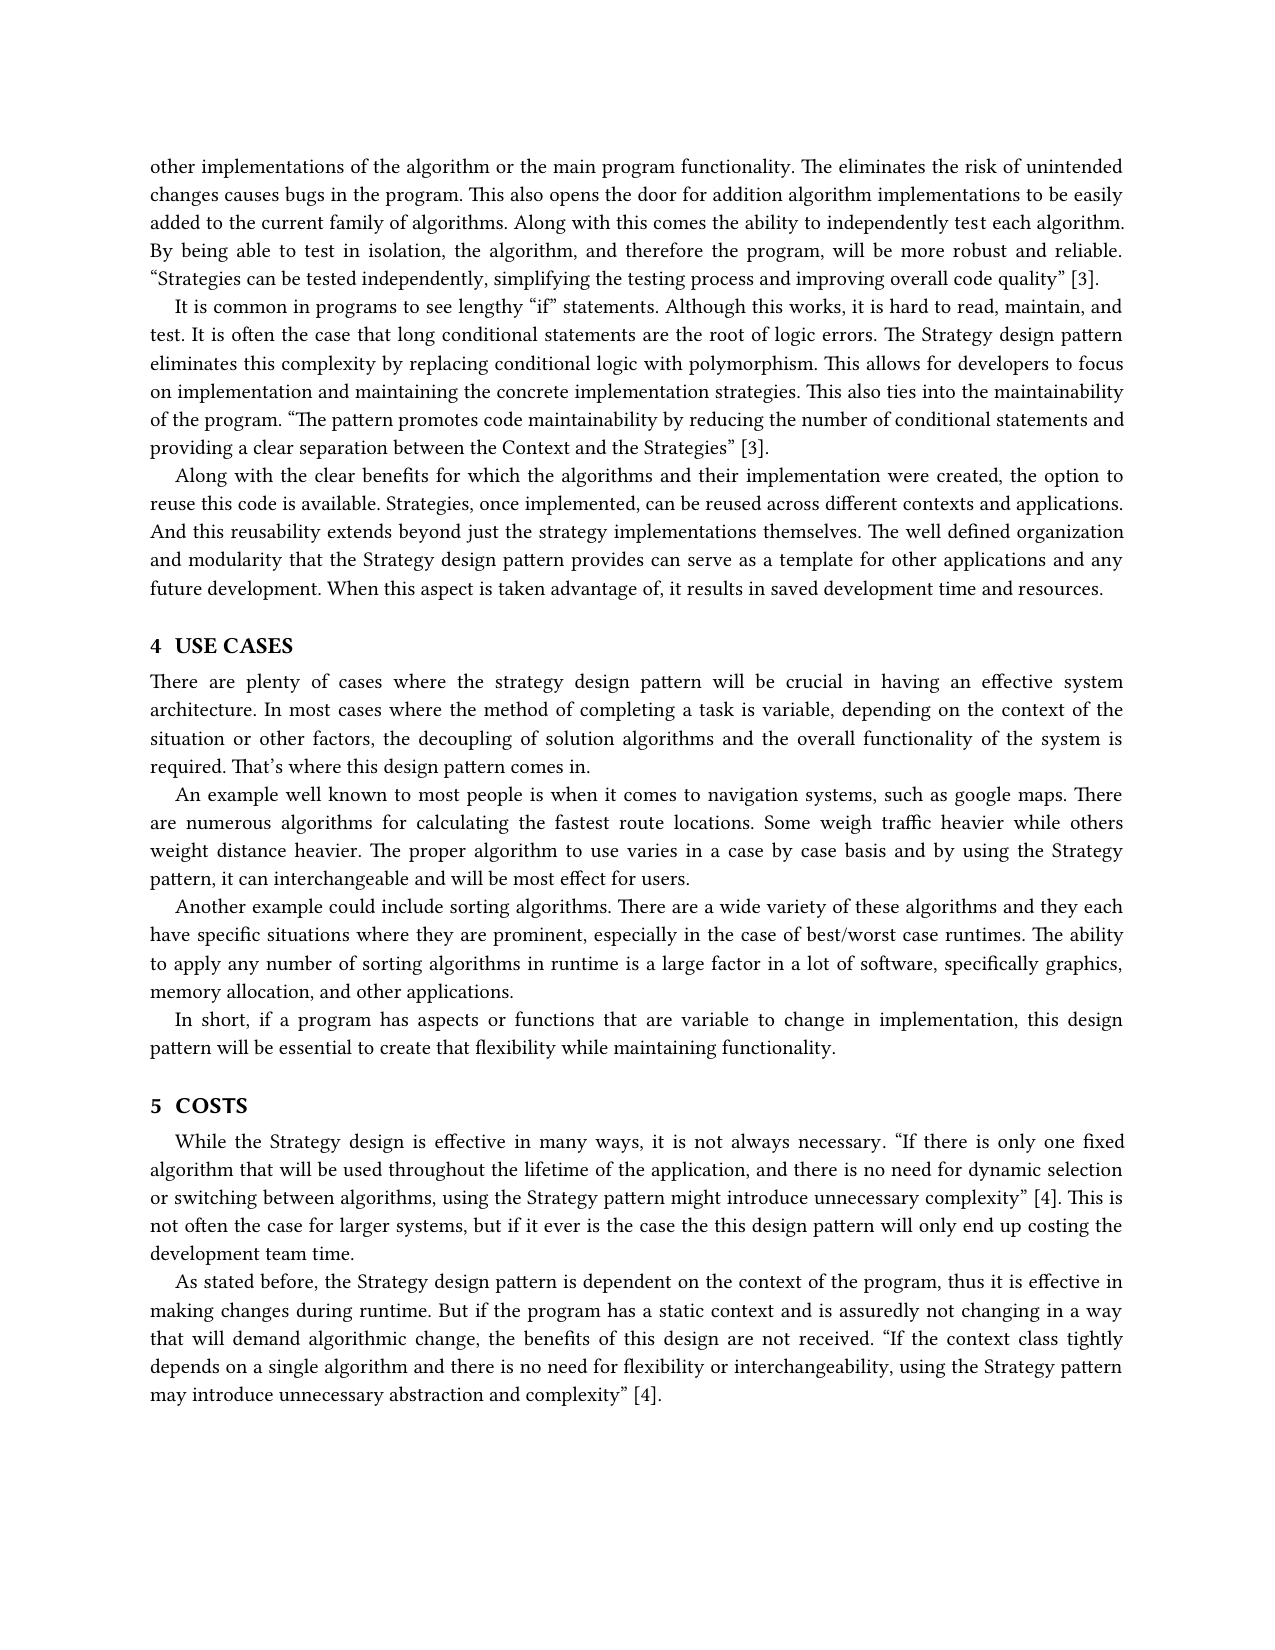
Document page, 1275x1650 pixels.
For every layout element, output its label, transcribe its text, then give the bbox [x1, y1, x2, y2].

text In short, if a program has aspects or functions that are variable to change in implementation, this design pattern will be essential to create that flexibility while maintaining functionality. [150, 1003, 1125, 1059]
text As stated before, the Strategy design pattern is dependent on the context of the program, thus it is effective in making changes during runtime. But if the program has a static context and is assuredly not changing in a way that will demand algorithmic change, the benefits of this design are not received. “If the context class tightly depends on a single algorithm and there is no need for flexibility or interchangeability, using the Strategy pattern may introduce unnecessary abstraction and complexity” [4]. [150, 1266, 1125, 1406]
text Another example could include sorting algorithms. There are a wide variety of these algorithms and they each have specific situations where they are prominent, especially in the case of best/worst case runtimes. The ability to apply any number of sorting algorithms in runtime is a large factor in a lot of software, specifically graphics, memory allocation, and other applications. [150, 891, 1125, 1003]
text While the Strategy design is effective in many ways, it is not always necessary. “If there is only one fixed algorithm that will be used throughout the lifetime of the application, and there is no need for dynamic selection or switching between algorithms, using the Strategy pattern might introduce unnecessary complexity” [4]. This is not often the case for larger systems, but if it ever is the case the this design pattern will only end up costing the development team time. [150, 1125, 1125, 1266]
text Along with the clear benefits for which the algorithms and their implementation were created, the option to reuse this code is available. Strategies, once implemented, can be reused across different contexts and applications. And this reusability extends beyond just the strategy implementations themselves. The well defined organization and modularity that the Strategy design pattern provides can serve as a template for other applications and any future development. When this aspect is taken advantage of, it results in saved development time and resources. [150, 459, 1125, 600]
text There are plenty of cases where the strategy design pattern will be crucial in having an effective system architecture. In most cases where the method of completing a task is variable, depending on the context of the situation or other factors, the decoupling of solution algorithms and the overall functionality of the system is required. That’s where this design pattern comes in. [150, 666, 1125, 778]
text other implementations of the algorithm or the main program functionality. The eliminates the risk of unintended changes causes bugs in the program. This also opens the door for addition algorithm implementations to be easily added to the current family of algorithms. Along with this comes the ability to independently test each algorithm. By being able to test in isolation, the algorithm, and therefore the program, will be more robust and reliable. “Strategies can be tested independently, simplifying the testing process and improving overall code quality” [3]. [150, 150, 1125, 291]
text It is common in programs to see lengthy “if” statements. Although this works, it is hard to read, maintain, and test. It is often the case that long conditional statements are the root of logic errors. The Strategy design pattern eliminates this complexity by replacing conditional logic with polymorphism. This allows for developers to focus on implementation and maintaining the concrete implementation strategies. This also ties into the maintainability of the program. “The pattern promotes code maintainability by reducing the number of conditional statements and providing a clear separation between the Context and the Strategies” [3]. [150, 291, 1125, 459]
text An example well known to most people is when it comes to navigation systems, such as google maps. There are numerous algorithms for calculating the fastest route locations. Some weigh traffic heavier while others weight distance heavier. The proper algorithm to use varies in a case by case basis and by using the Strategy pattern, it can interchangeable and will be most effect for users. [150, 778, 1125, 891]
subtitle USE CASES [150, 633, 1125, 659]
subtitle Costs [150, 1093, 1125, 1119]
